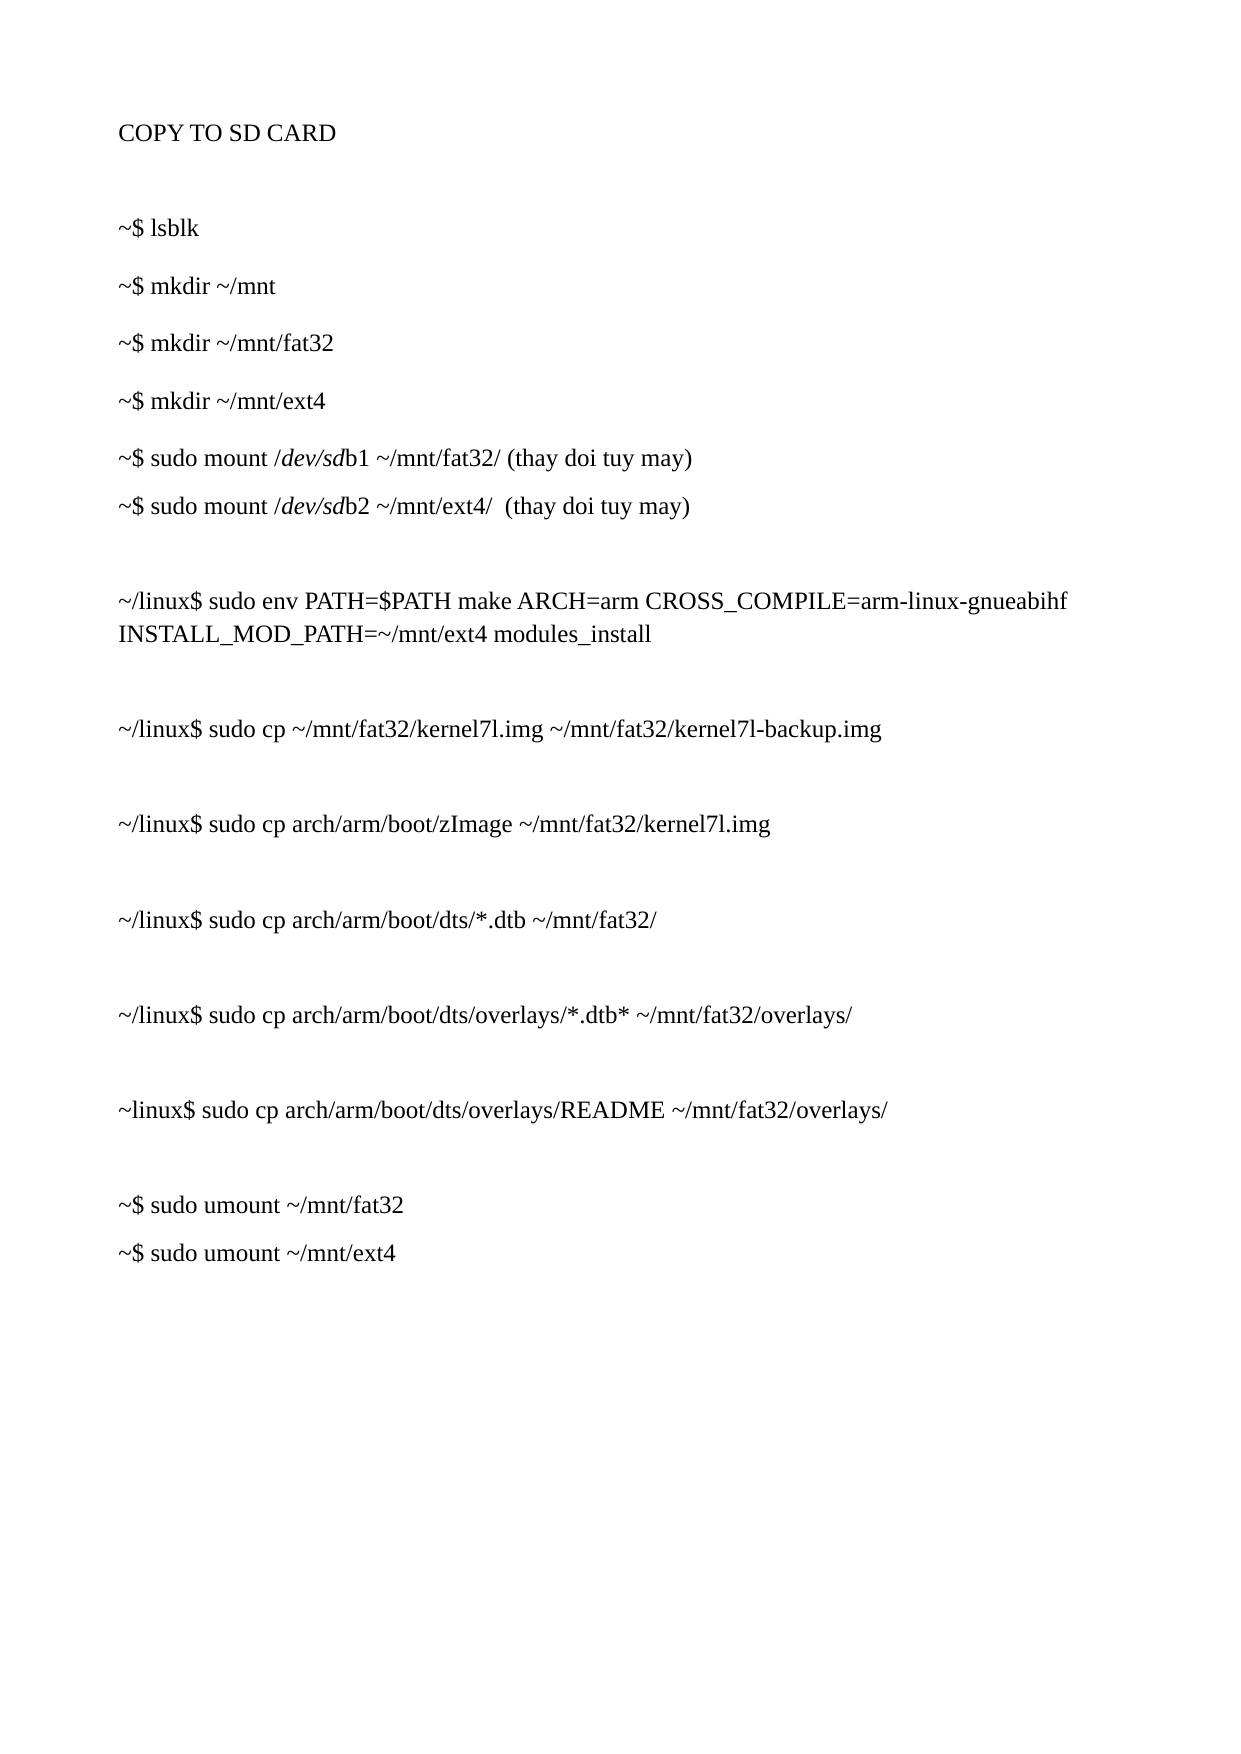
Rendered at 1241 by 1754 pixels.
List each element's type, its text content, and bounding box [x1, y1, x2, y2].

text ~$ mkdir ~/mnt [118, 271, 1122, 299]
text ~/linux$ sudo cp arch/arm/boot/dts/overlays/*.dtb* ~/mnt/fat32/overlays/ [118, 1000, 1122, 1029]
text ~linux$ sudo cp arch/arm/boot/dts/overlays/README ~/mnt/fat32/overlays/ [118, 1095, 1122, 1124]
text ~/linux$ sudo env PATH=$PATH make ARCH=arm CROSS_COMPILE=arm-linux-gnueabihf INSTALL_MOD_PATH=~/mnt/ext4 modules_install [118, 586, 1122, 648]
text ~$ sudo umount ~/mnt/ext4 [118, 1238, 1122, 1267]
text ~/linux$ sudo cp arch/arm/boot/zImage ~/mnt/fat32/kernel7l.img [118, 809, 1122, 838]
text ~/linux$ sudo cp ~/mnt/fat32/kernel7l.img ~/mnt/fat32/kernel7l-backup.img [118, 714, 1122, 743]
text ~$ mkdir ~/mnt/fat32 [118, 328, 1122, 357]
text ~/linux$ sudo cp arch/arm/boot/dts/*.dtb ~/mnt/fat32/ [118, 905, 1122, 933]
text COPY TO SD CARD [118, 118, 1122, 147]
text ~$ mkdir ~/mnt/ext4 [118, 386, 1122, 414]
text ~$ sudo umount ~/mnt/fat32 [118, 1190, 1122, 1219]
text ~$ sudo mount /dev/sdb1 ~/mnt/fat32/ (thay doi tuy may) [118, 443, 1122, 472]
text ~$ sudo mount /dev/sdb2 ~/mnt/ext4/ (thay doi tuy may) [118, 491, 1122, 520]
text ~$ lsblk [118, 213, 1122, 242]
